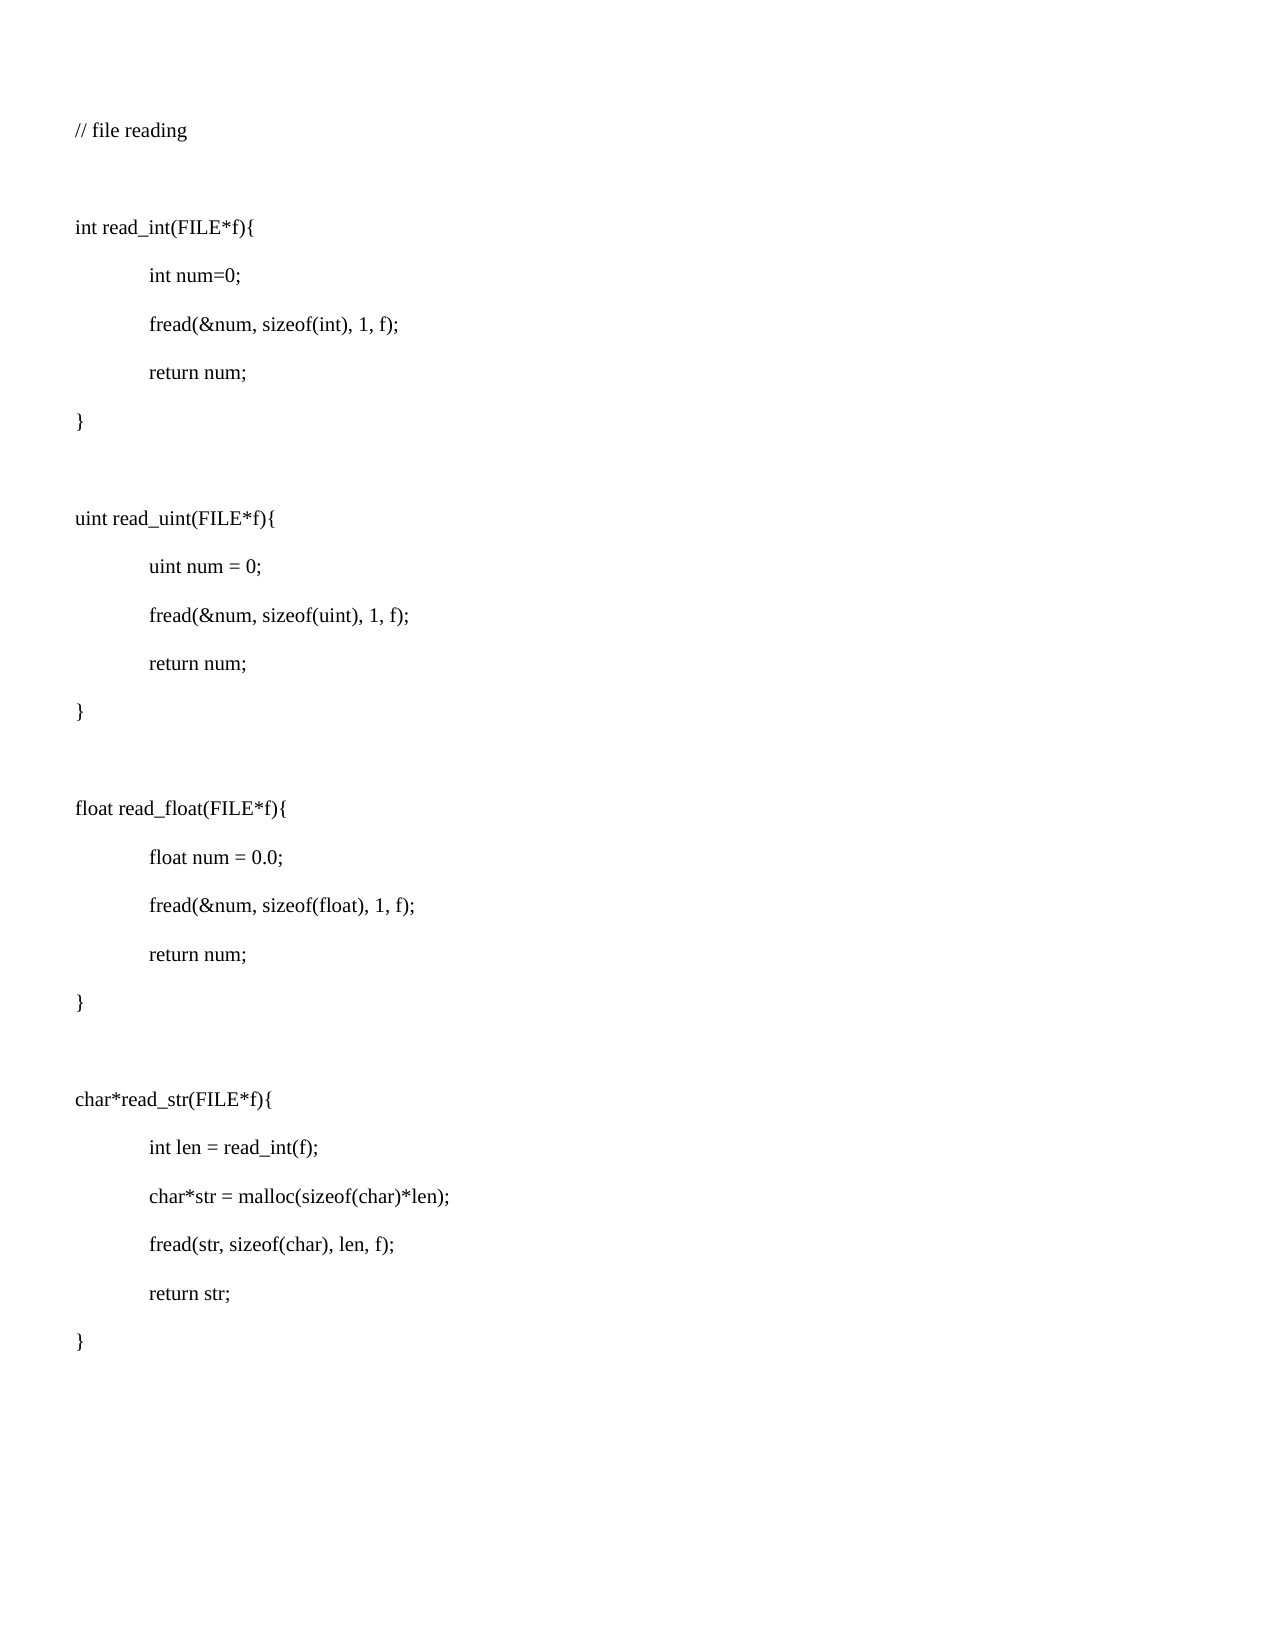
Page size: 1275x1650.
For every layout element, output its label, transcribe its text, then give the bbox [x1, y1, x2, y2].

text // file reading [75, 118, 1209, 142]
text char*str = malloc(sizeof(char)*len); [75, 1184, 1209, 1208]
text fread(&num, sizeof(float), 1, f); [75, 893, 1209, 917]
text int len = read_int(f); [75, 1135, 1209, 1159]
text return num; [75, 651, 1209, 675]
text return num; [75, 360, 1209, 384]
text } [75, 1329, 1209, 1353]
text uint num = 0; [75, 554, 1209, 578]
text fread(&num, sizeof(int), 1, f); [75, 312, 1209, 336]
text fread(&num, sizeof(uint), 1, f); [75, 602, 1209, 627]
text float read_float(FILE*f){ [75, 796, 1209, 820]
text uint read_uint(FILE*f){ [75, 506, 1209, 530]
text float num = 0.0; [75, 845, 1209, 869]
text } [75, 699, 1209, 723]
text char*read_str(FILE*f){ [75, 1087, 1209, 1111]
text return num; [75, 942, 1209, 966]
text int num=0; [75, 263, 1209, 287]
text } [75, 990, 1209, 1014]
text } [75, 409, 1209, 433]
text int read_int(FILE*f){ [75, 215, 1209, 239]
text fread(str, sizeof(char), len, f); [75, 1232, 1209, 1256]
text return str; [75, 1281, 1209, 1305]
